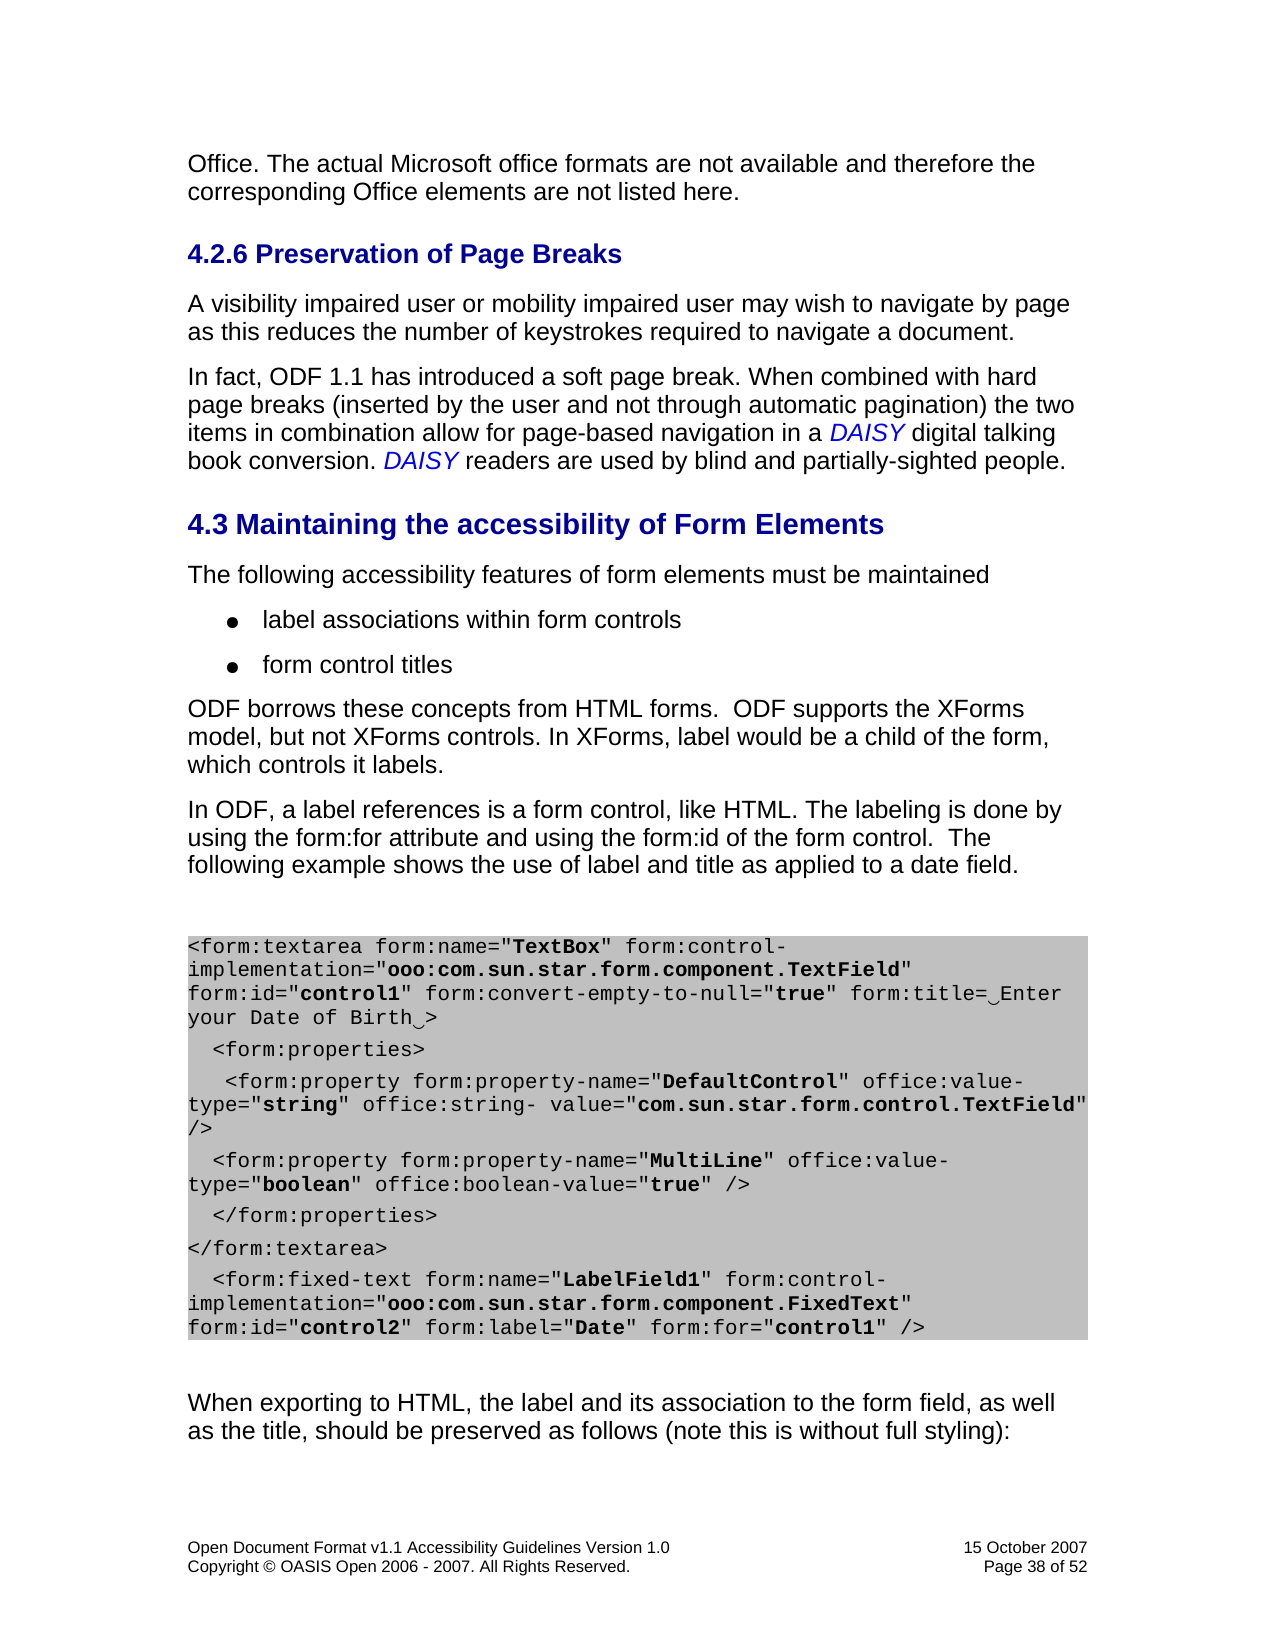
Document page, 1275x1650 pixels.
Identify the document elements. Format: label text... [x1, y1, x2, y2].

list label associations within form controls [225, 606, 1088, 634]
text <form:fixed-text form:name="LabelField1" form:control-implementation="ooo:com.sun.star.form.component.FixedText" form:id="control2" form:label="Date" form:for="control1" /> [187, 1269, 1088, 1340]
text In ODF, a label references is a form control, like HTML. The labeling is done by using the form:for attribute and using the form:id of the form control. The following example shows the use of label and title as applied to a date field. [187, 795, 1088, 879]
text The following accessibility features of form elements must be maintained [187, 561, 1088, 589]
text A visibility impaired user or mobility impaired user may wish to navigate by page as this reduces the number of keystrokes required to navigate a document. [187, 290, 1088, 346]
subtitle Maintaining the accessibility of Form Elements [187, 508, 1088, 540]
list form control titles [225, 650, 1088, 678]
subtitle Preservation of Page Breaks [187, 239, 1088, 269]
text <form:textarea form:name="TextBox" form:control-implementation="ooo:com.sun.star.form.component.TextField" form:id="control1" form:convert-empty-to-null="true" form:title=‿Enter your Date of Birth‿> [187, 936, 1088, 1030]
text </form:textarea> [187, 1237, 1088, 1261]
text <form:property form:property-name="DefaultControl" office:value-type="string" office:string- value="com.sun.star.form.control.TextField" /> [187, 1071, 1088, 1142]
text </form:properties> [187, 1206, 1088, 1229]
text <form:properties> [187, 1039, 1088, 1062]
text In fact, ODF 1.1 has introduced a soft page break. When combined with hard page breaks (inserted by the user and not through automatic pagination) the two items in combination allow for page-based navigation in a DAISY digital talking book conversion. DAISY readers are used by blind and partially-sighted people. [187, 363, 1088, 474]
text When exporting to HTML, the label and its association to the form field, as well as the title, should be preserved as follows (note this is without full styling): [187, 1389, 1088, 1444]
text Office. The actual Microsoft office formats are not available and therefore the corresponding Office elements are not listed here. [187, 150, 1088, 206]
text ODF borrows these concepts from HTML forms. ODF supports the XForms model, but not XForms controls. In XForms, label would be a child of the form, which controls it labels. [187, 695, 1088, 779]
text <form:property form:property-name="MultiLine" office:value-type="boolean" office:boolean-value="true" /> [187, 1150, 1088, 1197]
